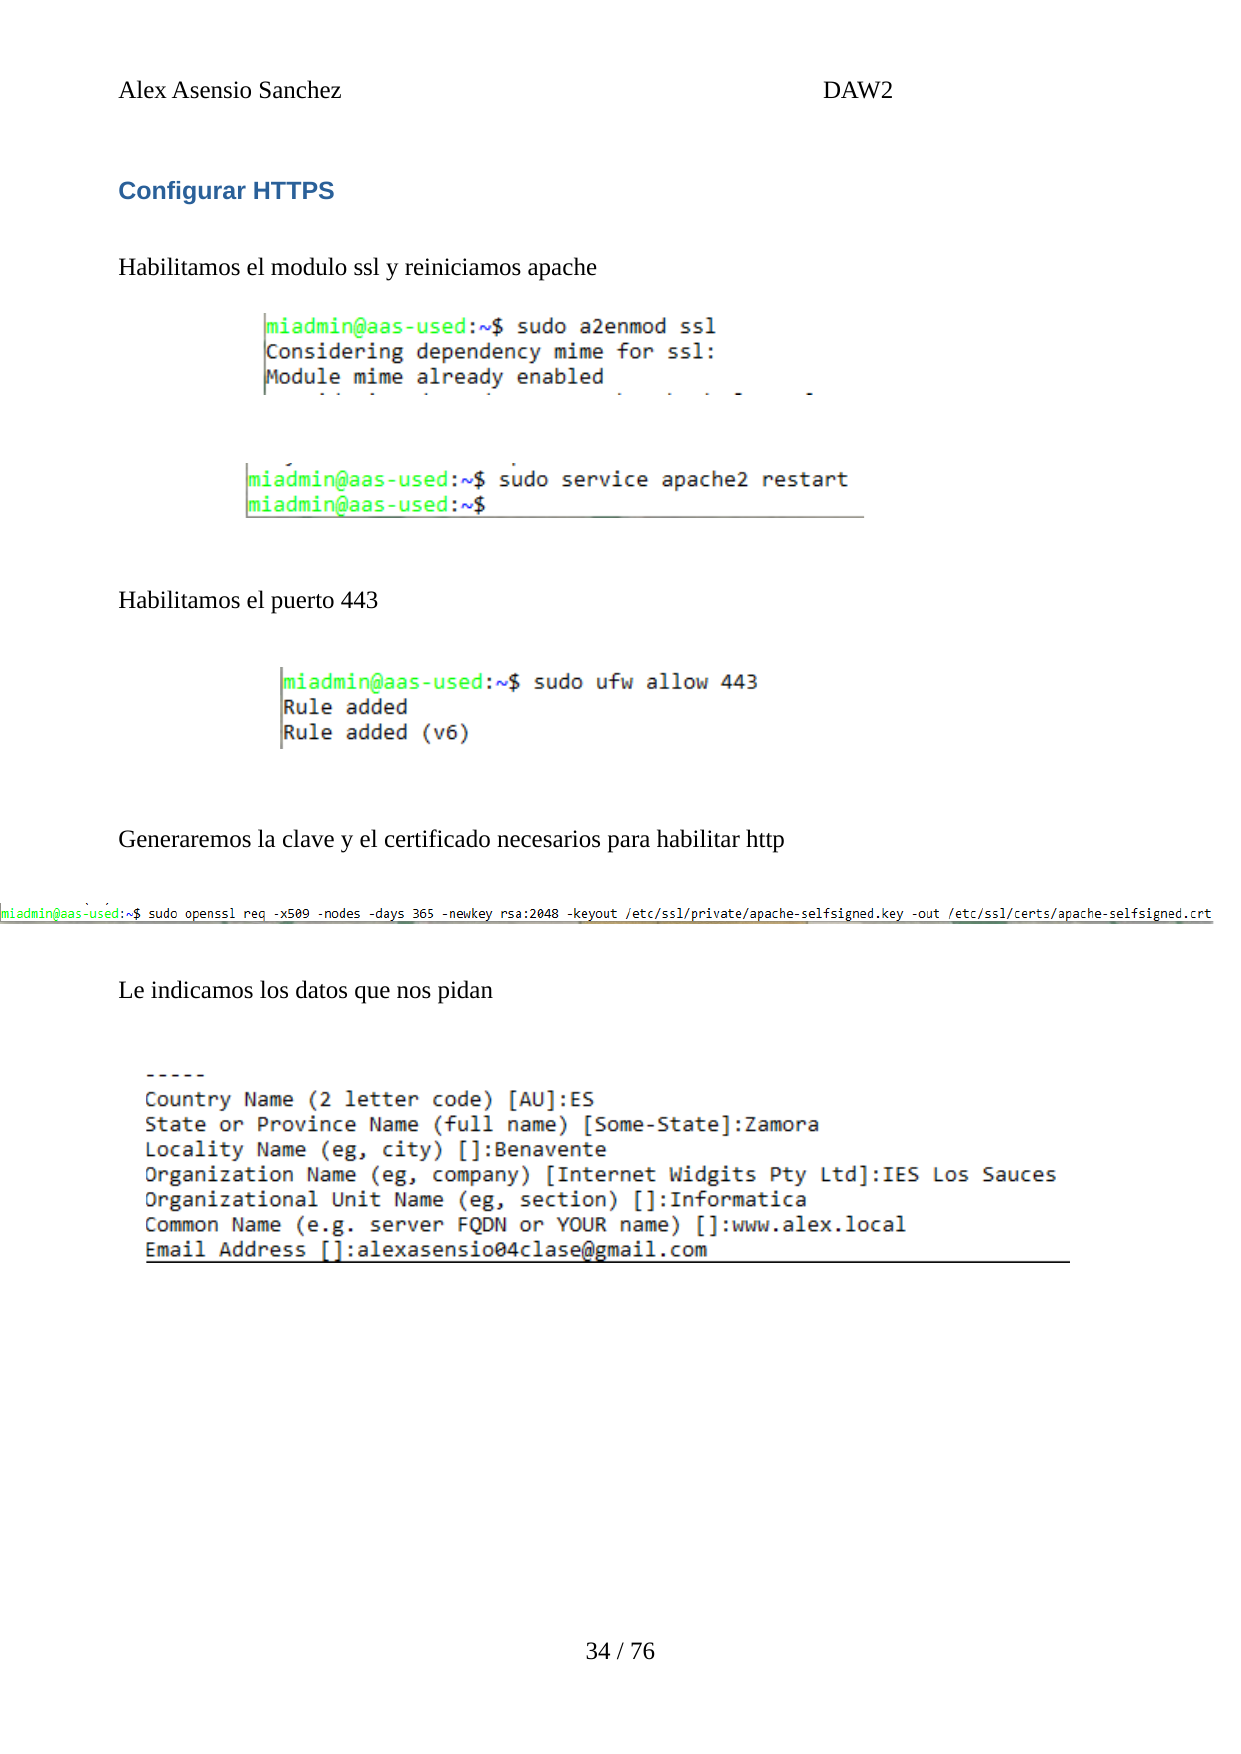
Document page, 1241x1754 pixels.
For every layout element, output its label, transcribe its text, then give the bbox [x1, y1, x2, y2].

text Generaremos la clave y el certificado necesarios para habilitar http [118, 824, 1122, 852]
picture [245, 463, 865, 518]
picture [0, 903, 1214, 924]
subtitle Configurar HTTPS [118, 176, 1122, 205]
picture [263, 313, 854, 395]
text Habilitamos el modulo ssl y reiniciamos apache [118, 252, 1122, 281]
text Le indicamos los datos que nos pidan [118, 975, 1122, 1004]
picture [280, 667, 768, 749]
text Habilitamos el puerto 443 [118, 586, 1122, 614]
picture [146, 1061, 1070, 1263]
